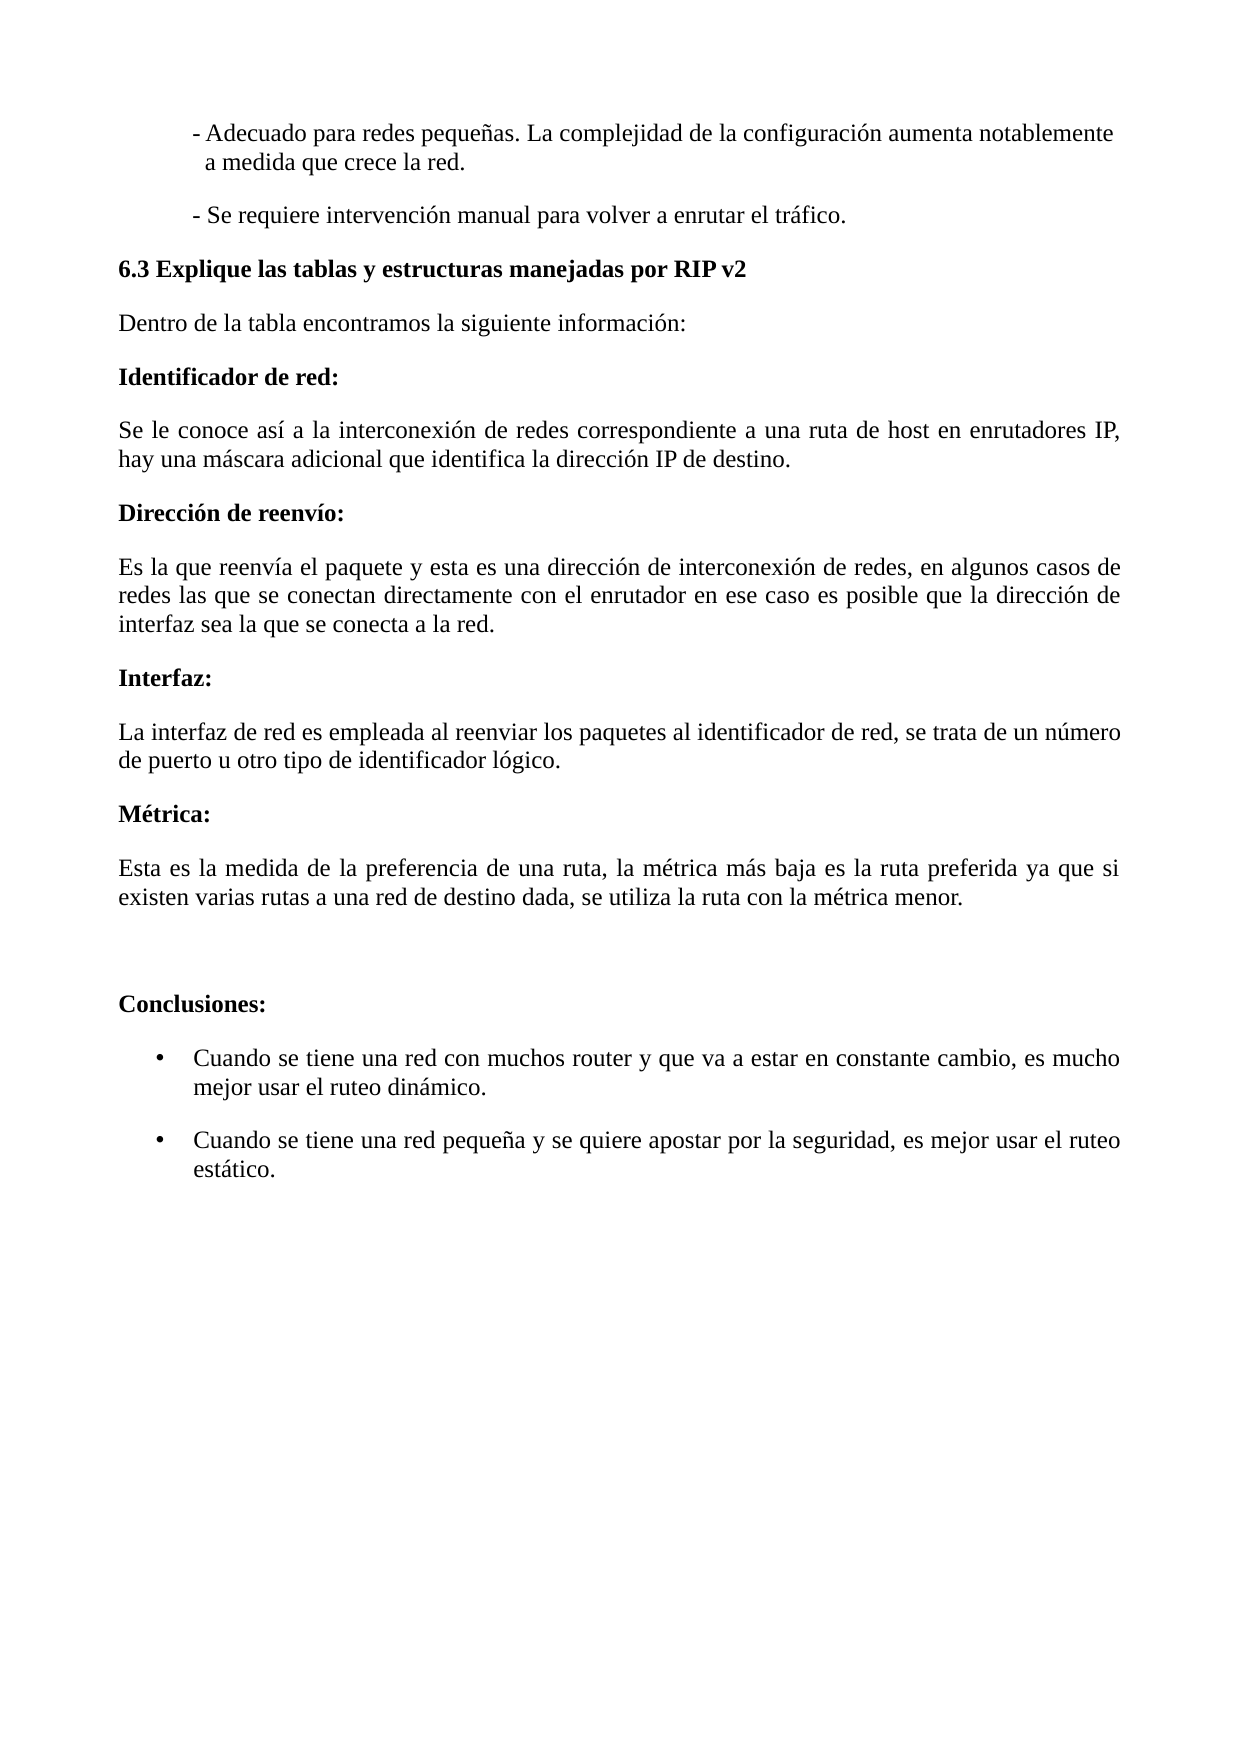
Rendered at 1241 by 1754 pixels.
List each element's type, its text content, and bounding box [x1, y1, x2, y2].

text - Adecuado para redes pequeñas. La complejidad de la configuración aumenta notablemente a medida que crece la red. [118, 118, 1122, 176]
list Identificador de red: [118, 362, 1122, 391]
list Esta es la medida de la preferencia de una ruta, la métrica más baja es la ruta preferida ya que si existen varias rutas a una red de destino dada, se utiliza la ruta con la métrica menor. [118, 853, 1122, 911]
list Se le conoce así a la interconexión de redes correspondiente a una ruta de host en enrutadores IP, hay una máscara adicional que identifica la dirección IP de destino. [118, 416, 1122, 473]
list Cuando se tiene una red con muchos router y que va a estar en constante cambio, es mucho mejor usar el ruteo dinámico. [156, 1043, 1122, 1101]
list Conclusiones: [118, 989, 1122, 1018]
text - Se requiere intervención manual para volver a enrutar el tráfico. [118, 201, 1122, 229]
list 6.3 Explique las tablas y estructuras manejadas por RIP v2 [118, 254, 1122, 283]
list Dentro de la tabla encontramos la siguiente información: [118, 308, 1122, 337]
list Dirección de reenvío: [118, 498, 1122, 527]
list Métrica: [118, 799, 1122, 828]
list Es la que reenvía el paquete y esta es una dirección de interconexión de redes, en algunos casos de redes las que se conectan directamente con el enrutador en ese caso es posible que la dirección de interfaz sea la que se conecta a la red. [118, 552, 1122, 638]
list Cuando se tiene una red pequeña y se quiere apostar por la seguridad, es mejor usar el ruteo estático. [156, 1126, 1122, 1183]
list Interfaz: [118, 663, 1122, 692]
list La interfaz de red es empleada al reenviar los paquetes al identificador de red, se trata de un número de puerto u otro tipo de identificador lógico. [118, 717, 1122, 774]
